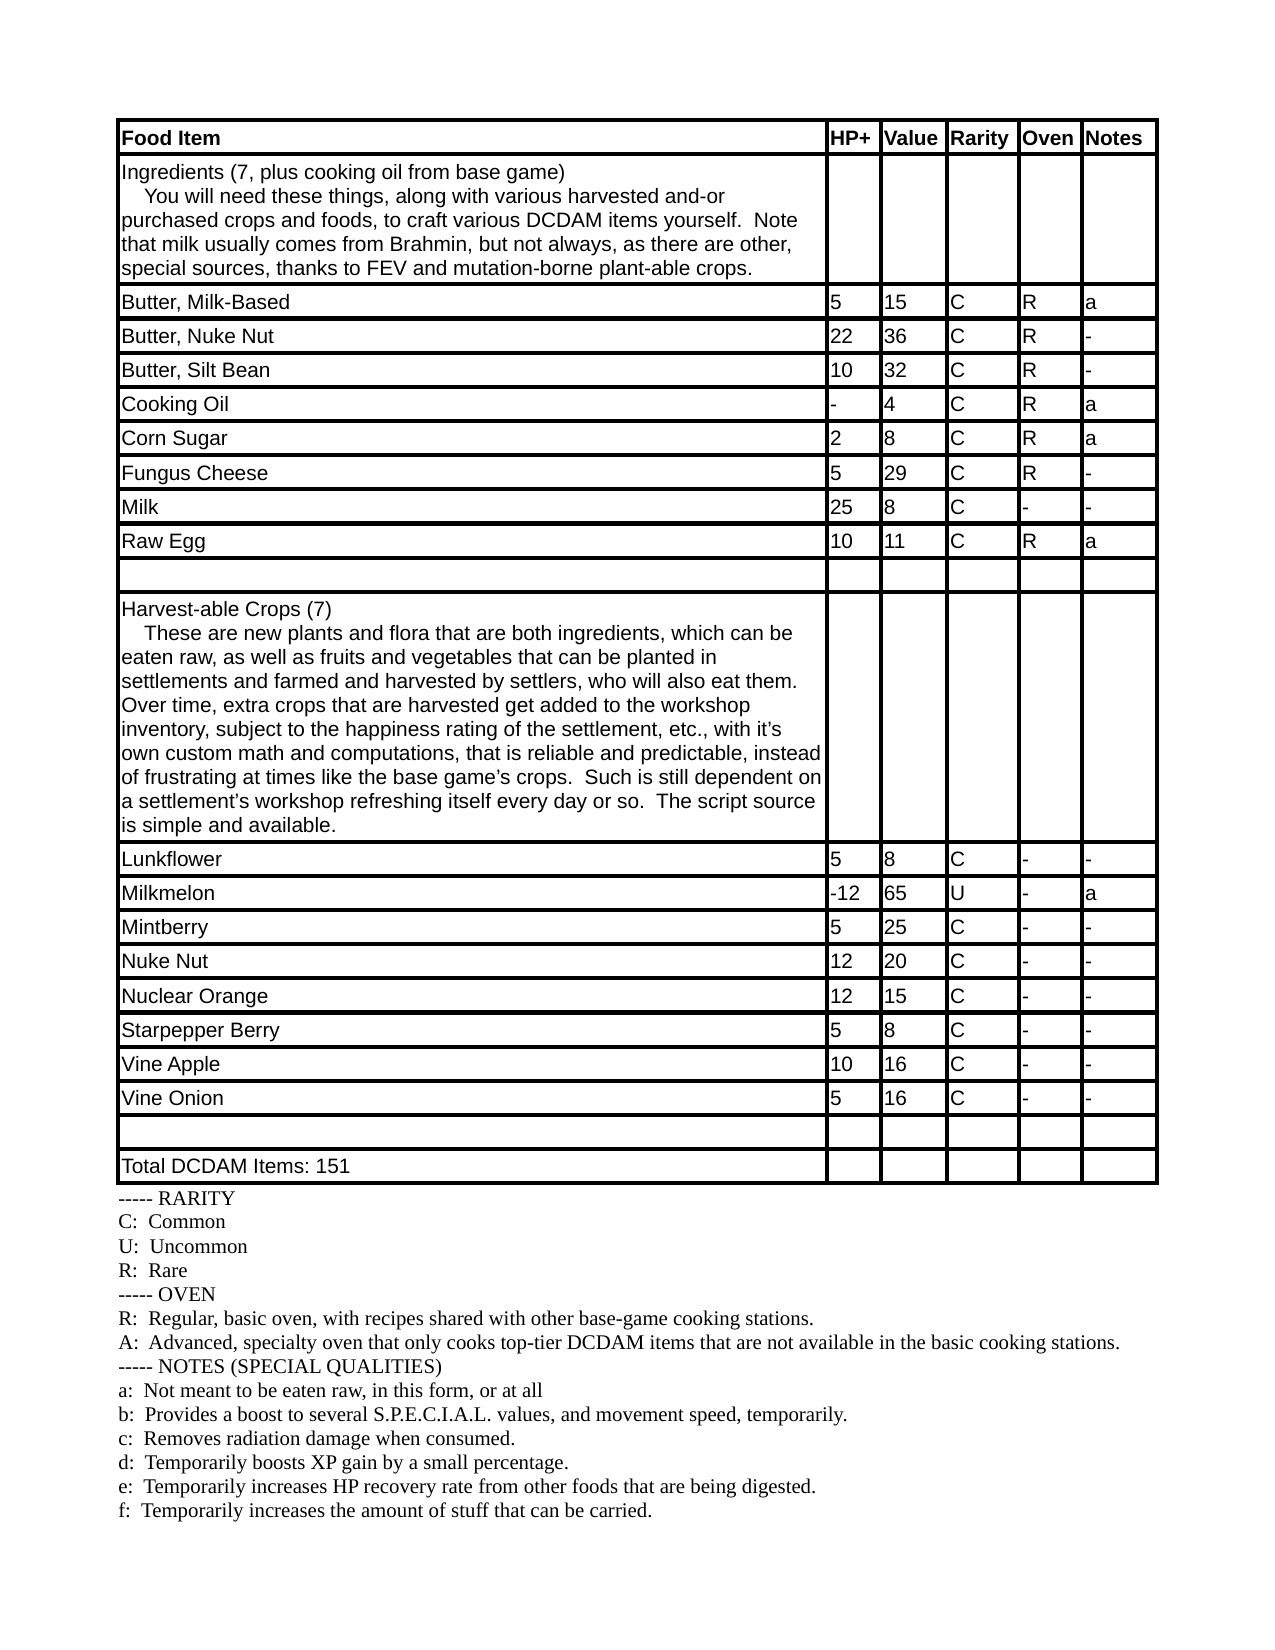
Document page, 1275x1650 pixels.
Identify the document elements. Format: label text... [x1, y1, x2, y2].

table_cell 8 [883, 1015, 945, 1044]
table_cell 11 [883, 526, 945, 556]
table_cell - [1021, 491, 1080, 521]
table_cell a [1084, 389, 1155, 419]
table_cell 65 [883, 878, 945, 908]
text d: Temporarily boosts XP gain by a small percentage. [118, 1450, 1157, 1474]
table_cell Raw Egg [120, 526, 825, 556]
table_cell - [829, 389, 879, 419]
table_cell [1021, 1117, 1080, 1147]
table_cell Vine Onion [120, 1083, 825, 1113]
text a: Not meant to be eaten raw, in this form, or at all [118, 1378, 1157, 1402]
table_cell 4 [883, 389, 945, 419]
table_cell [949, 560, 1017, 590]
table_cell - [1084, 457, 1155, 487]
table_cell [1021, 1151, 1080, 1181]
table_cell [120, 560, 825, 590]
table_cell C [949, 980, 1017, 1010]
table_header Notes [1084, 122, 1155, 152]
table_cell - [1084, 946, 1155, 976]
table_cell 32 [883, 355, 945, 385]
table_cell [829, 1117, 879, 1147]
table_cell 12 [829, 980, 879, 1010]
table_cell [883, 156, 945, 282]
table_cell C [949, 912, 1017, 942]
table_cell a [1084, 423, 1155, 453]
table_cell U [949, 878, 1017, 908]
text R: Rare [118, 1258, 1157, 1282]
text R: Regular, basic oven, with recipes shared with other base-game cooking stations. [118, 1306, 1157, 1330]
table_cell [883, 560, 945, 590]
table_cell [1021, 156, 1080, 282]
table_cell R [1021, 355, 1080, 385]
table_cell 20 [883, 946, 945, 976]
table_cell C [949, 1049, 1017, 1079]
table_cell - [1084, 912, 1155, 942]
text A: Advanced, specialty oven that only cooks top-tier DCDAM items that are not available in the basic cooking stations. [118, 1330, 1157, 1354]
table_cell - [1084, 1015, 1155, 1044]
table_cell C [949, 457, 1017, 487]
table_cell 8 [883, 423, 945, 453]
table_cell [949, 1151, 1017, 1181]
table_cell Nuclear Orange [120, 980, 825, 1010]
table_cell Vine Apple [120, 1049, 825, 1079]
table_header HP+ [829, 122, 879, 152]
table_cell [949, 594, 1017, 839]
text f: Temporarily increases the amount of stuff that can be carried. [118, 1498, 1157, 1522]
table_cell 2 [829, 423, 879, 453]
table_cell a [1084, 878, 1155, 908]
table_cell [1084, 156, 1155, 282]
table_cell 10 [829, 1049, 879, 1079]
table_cell 12 [829, 946, 879, 976]
text e: Temporarily increases HP recovery rate from other foods that are being digested. [118, 1474, 1157, 1498]
table_cell C [949, 286, 1017, 316]
table_cell 36 [883, 321, 945, 351]
table_cell 8 [883, 491, 945, 521]
table_header Oven [1021, 122, 1080, 152]
table_cell - [1084, 1049, 1155, 1079]
table_cell [120, 1117, 825, 1147]
table_cell 15 [883, 980, 945, 1010]
table_cell R [1021, 423, 1080, 453]
table_cell Nuke Nut [120, 946, 825, 976]
table_cell 10 [829, 355, 879, 385]
table_cell Starpepper Berry [120, 1015, 825, 1044]
table_cell [829, 560, 879, 590]
table_cell Mintberry [120, 912, 825, 942]
table_cell [1021, 560, 1080, 590]
table_cell 29 [883, 457, 945, 487]
text ----- OVEN [118, 1282, 1157, 1306]
table_header Value [883, 122, 945, 152]
table_cell [1084, 1151, 1155, 1181]
table_cell - [1021, 1083, 1080, 1113]
table_cell Ingredients (7, plus cooking oil from base game) You will need these things, along with various harvested and-or purchased crops and foods, to craft various DCDAM items yourself. Note that milk usually comes from Brahmin, but not always, as there are other, special sources, thanks to FEV and mutation-borne plant-able crops. [120, 156, 825, 282]
table_cell R [1021, 526, 1080, 556]
text ----- RARITY [118, 1185, 1157, 1209]
table_cell Corn Sugar [120, 423, 825, 453]
table_cell [829, 1151, 879, 1181]
text U: Uncommon [118, 1233, 1157, 1258]
table_cell Milk [120, 491, 825, 521]
table_cell C [949, 946, 1017, 976]
table_cell C [949, 1015, 1017, 1044]
table_cell a [1084, 286, 1155, 316]
table_cell 5 [829, 1015, 879, 1044]
table_cell C [949, 844, 1017, 874]
table_cell 5 [829, 912, 879, 942]
table_cell Butter, Nuke Nut [120, 321, 825, 351]
table_cell [883, 1151, 945, 1181]
table_cell C [949, 526, 1017, 556]
table_cell - [1084, 355, 1155, 385]
table_cell Harvest-able Crops (7) These are new plants and flora that are both ingredients, which can be eaten raw, as well as fruits and vegetables that can be planted in settlements and farmed and harvested by settlers, who will also eat them. Over time, extra crops that are harvested get added to the workshop inventory, subject to the happiness rating of the settlement, etc., with it’s own custom math and computations, that is reliable and predictable, instead of frustrating at times like the base game’s crops. Such is still dependent on a settlement’s workshop refreshing itself every day or so. The script source is simple and available. [120, 594, 825, 839]
table_cell C [949, 321, 1017, 351]
table_cell C [949, 491, 1017, 521]
table_cell R [1021, 286, 1080, 316]
table_cell - [1021, 844, 1080, 874]
table_cell 5 [829, 457, 879, 487]
table_cell Fungus Cheese [120, 457, 825, 487]
table_cell - [1021, 946, 1080, 976]
table_cell [883, 1117, 945, 1147]
table_cell a [1084, 526, 1155, 556]
table_cell R [1021, 389, 1080, 419]
table_cell - [1084, 980, 1155, 1010]
table_cell 15 [883, 286, 945, 316]
table_cell Cooking Oil [120, 389, 825, 419]
table_cell - [1021, 980, 1080, 1010]
table_cell [829, 156, 879, 282]
table_cell R [1021, 321, 1080, 351]
table_cell Butter, Milk-Based [120, 286, 825, 316]
table_cell Total DCDAM Items: 151 [120, 1151, 825, 1181]
table_cell - [1021, 912, 1080, 942]
table_cell [883, 594, 945, 839]
table_cell 22 [829, 321, 879, 351]
table_cell Milkmelon [120, 878, 825, 908]
table_cell 8 [883, 844, 945, 874]
table_cell C [949, 389, 1017, 419]
text ----- NOTES (SPECIAL QUALITIES) [118, 1354, 1157, 1378]
table_cell 25 [883, 912, 945, 942]
table_cell R [1021, 457, 1080, 487]
table_cell - [1084, 1083, 1155, 1113]
table_cell - [1021, 878, 1080, 908]
table_cell [1084, 1117, 1155, 1147]
table_cell C [949, 1083, 1017, 1113]
table_header Food Item [120, 122, 825, 152]
table_header Rarity [949, 122, 1017, 152]
table_cell -12 [829, 878, 879, 908]
text b: Provides a boost to several S.P.E.C.I.A.L. values, and movement speed, temporarily. [118, 1402, 1157, 1426]
text c: Removes radiation damage when consumed. [118, 1426, 1157, 1450]
table_cell C [949, 423, 1017, 453]
table_cell C [949, 355, 1017, 385]
table_cell [1084, 560, 1155, 590]
table_cell 5 [829, 286, 879, 316]
table_cell [1021, 594, 1080, 839]
table_cell - [1084, 321, 1155, 351]
table_cell 16 [883, 1049, 945, 1079]
table_cell [949, 1117, 1017, 1147]
table_cell - [1021, 1015, 1080, 1044]
table_cell [1084, 594, 1155, 839]
table_cell Butter, Silt Bean [120, 355, 825, 385]
table_cell 16 [883, 1083, 945, 1113]
table_cell 25 [829, 491, 879, 521]
table_cell - [1021, 1049, 1080, 1079]
table_cell 5 [829, 1083, 879, 1113]
text C: Common [118, 1209, 1157, 1233]
table_cell [949, 156, 1017, 282]
table_cell - [1084, 491, 1155, 521]
table_cell [829, 594, 879, 839]
table_cell 10 [829, 526, 879, 556]
table_cell - [1084, 844, 1155, 874]
table_cell 5 [829, 844, 879, 874]
table_cell Lunkflower [120, 844, 825, 874]
